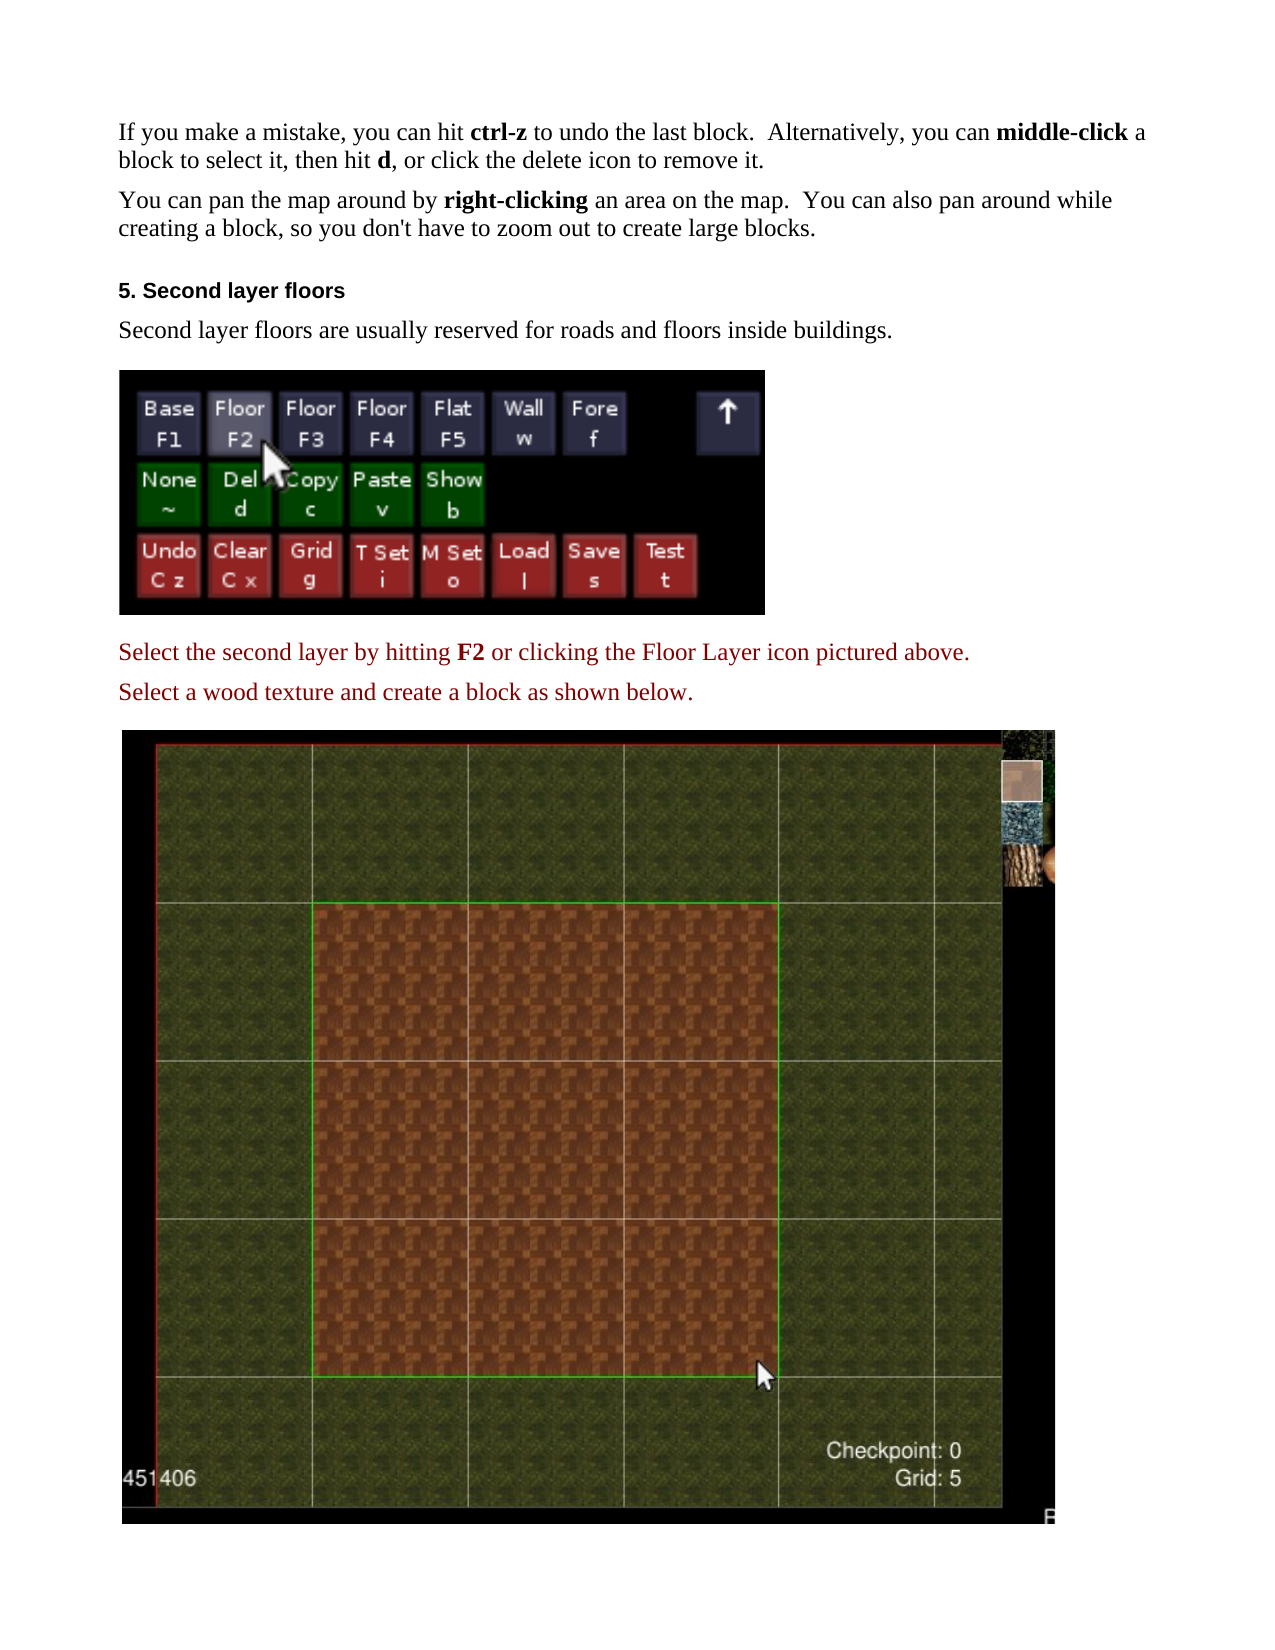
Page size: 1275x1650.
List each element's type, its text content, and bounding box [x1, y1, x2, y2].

text You can pan the map around by right-clicking an area on the map. You can also pan around while creating a block, so you don't have to zoom out to create large blocks. [118, 186, 1157, 241]
text If you make a mistake, you can hit ctrl-z to undo the last block. Alternatively, you can middle-click a block to select it, then hit d, or click the delete icon to remove it. [118, 118, 1157, 173]
text Select a wood texture and create a block as shown below. [118, 678, 1157, 706]
text Second layer floors are usually reserved for roads and floors inside buildings. [118, 316, 1157, 344]
picture [122, 730, 1056, 1524]
picture [119, 370, 765, 615]
text Select the second layer by hitting F2 or clicking the Floor Layer icon pictured above. [118, 638, 1157, 665]
subtitle 5. Second layer floors [118, 279, 1157, 303]
